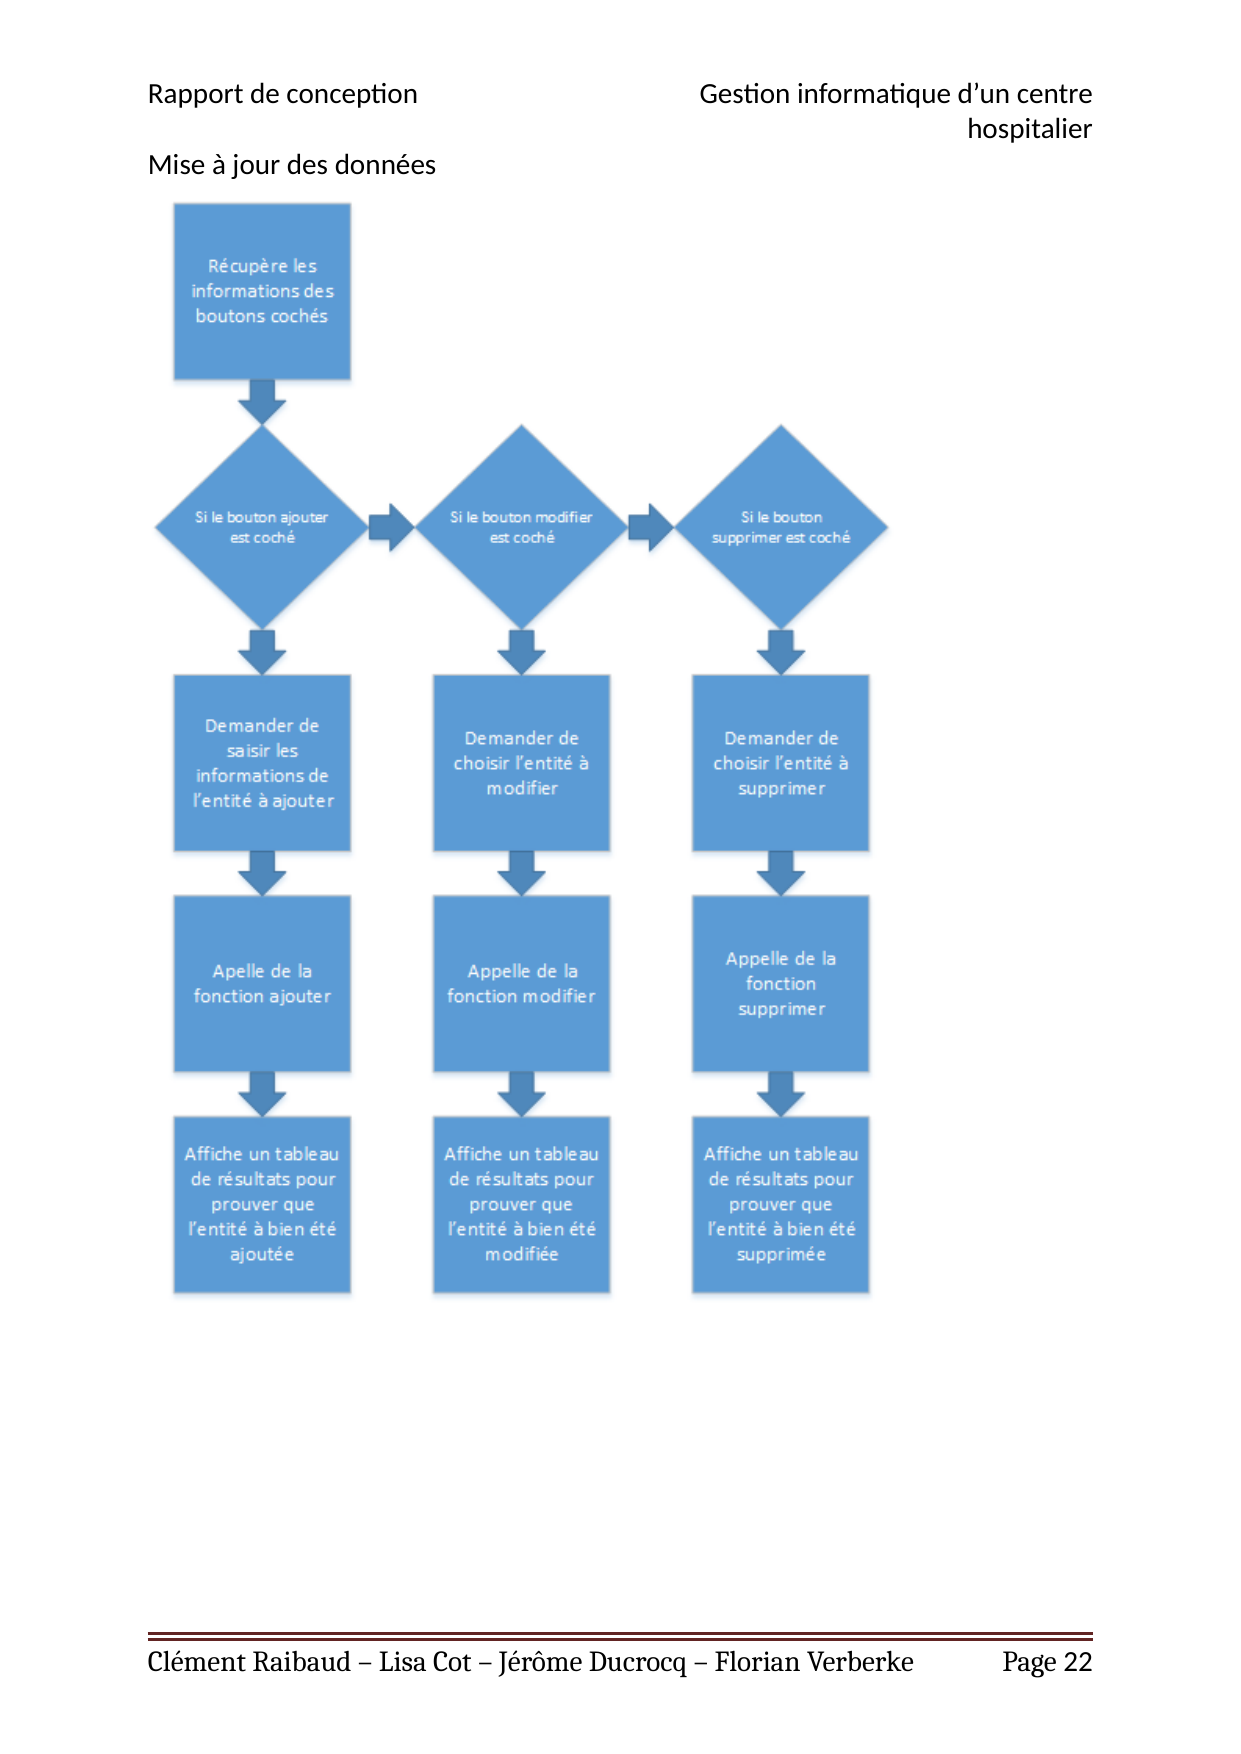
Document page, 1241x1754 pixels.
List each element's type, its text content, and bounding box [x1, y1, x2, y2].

text Mise à jour des données [148, 146, 1093, 182]
picture [147, 199, 898, 1306]
